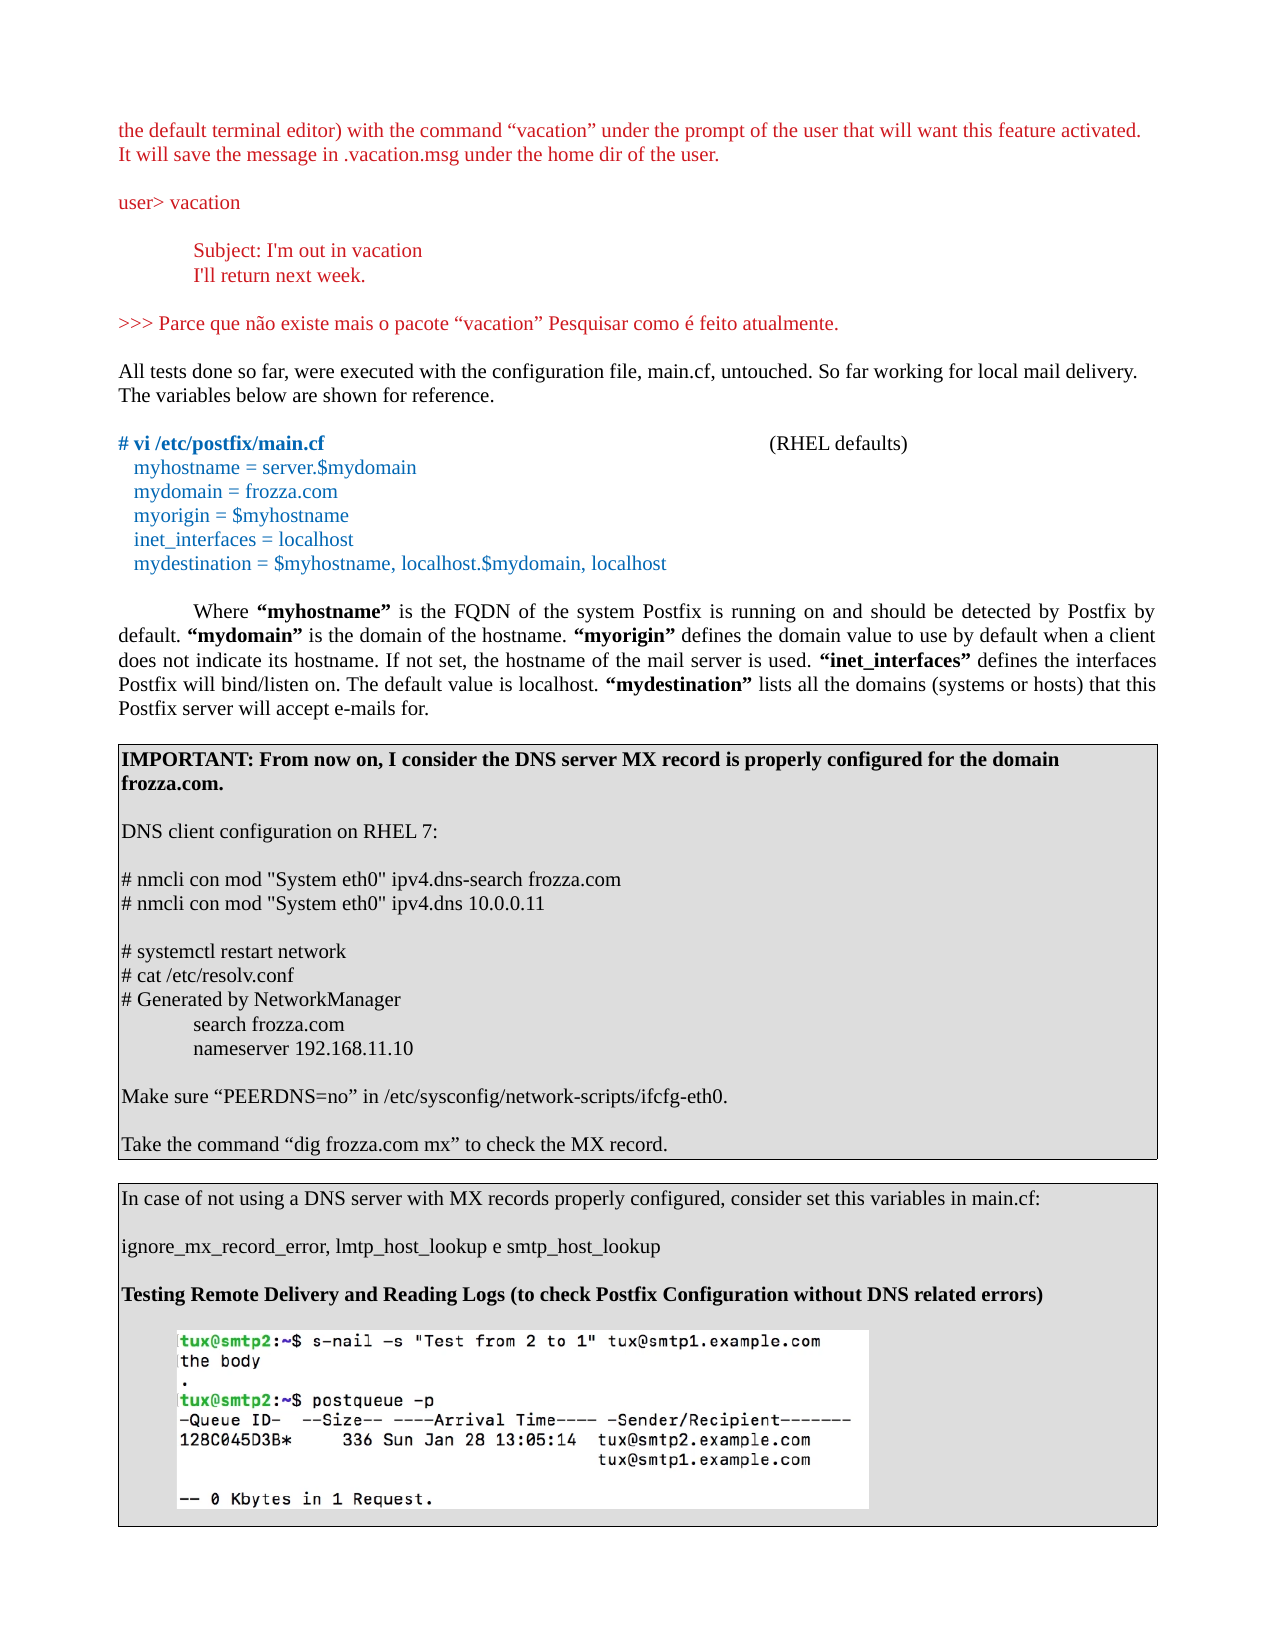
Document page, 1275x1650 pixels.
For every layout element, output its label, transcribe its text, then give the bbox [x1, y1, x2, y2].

text myorigin = $myhostname [118, 503, 1157, 527]
text # Generated by NetworkManager [119, 984, 1157, 1008]
text In case of not using a DNS server with MX records properly configured, consider set this variables in main.cf: [119, 1184, 1157, 1207]
text # nmcli con mod "System eth0" ipv4.dns-search frozza.com [119, 864, 1157, 888]
text # systemctl restart network [119, 936, 1157, 960]
text DNS client configuration on RHEL 7: [119, 816, 1157, 840]
text Take the command “dig frozza.com mx” to check the MX record. [119, 1129, 1157, 1159]
text Where “myhostname” is the FQDN of the system Postfix is running on and should be detected by Postfix by default. “mydomain” is the domain of the hostname. “myorigin” defines the domain value to use by default when a client does not indicate its hostname. If not set, the hostname of the mail server is used. “inet_interfaces” defines the interfaces Postfix will bind/listen on. The default value is localhost. “mydestination” lists all the domains (systems or hosts) that this Postfix server will accept e-mails for. [118, 599, 1157, 720]
text nameserver 192.168.11.10 [119, 1032, 1157, 1057]
text search frozza.com [119, 1008, 1157, 1032]
text IMPORTANT: From now on, I consider the DNS server MX record is properly configured for the domain frozza.com. [119, 745, 1157, 792]
text ignore_mx_record_error, lmtp_host_lookup e smtp_host_lookup [119, 1231, 1157, 1255]
text Testing Remote Delivery and Reading Logs (to check Postfix Configuration without DNS related errors) [119, 1279, 1157, 1303]
text mydomain = frozza.com [118, 479, 1157, 503]
text inet_interfaces = localhost [118, 527, 1157, 551]
text Make sure “PEERDNS=no” in /etc/sysconfig/network-scripts/ifcfg-eth0. [119, 1081, 1157, 1105]
text I'll return next week. [118, 262, 1157, 287]
picture [176, 1330, 869, 1509]
text The variables below are shown for reference. [118, 383, 1157, 407]
text # cat /etc/resolv.conf [119, 960, 1157, 984]
text myhostname = server.$mydomain [118, 455, 1157, 479]
text >>> Parce que não existe mais o pacote “vacation” Pesquisar como é feito atualmente. [118, 311, 1157, 335]
text All tests done so far, were executed with the configuration file, main.cf, untouched. So far working for local mail delivery. [118, 359, 1157, 383]
text # vi /etc/postfix/main.cf (RHEL defaults) [118, 431, 1157, 455]
text Subject: I'm out in vacation [118, 238, 1157, 262]
text mydestination = $myhostname, localhost.$mydomain, localhost [118, 551, 1157, 575]
text the default terminal editor) with the command “vacation” under the prompt of the user that will want this feature activated. It will save the message in .vacation.msg under the home dir of the user. [118, 118, 1157, 166]
text # nmcli con mod "System eth0" ipv4.dns 10.0.0.11 [119, 888, 1157, 912]
text user> vacation [118, 190, 1157, 214]
